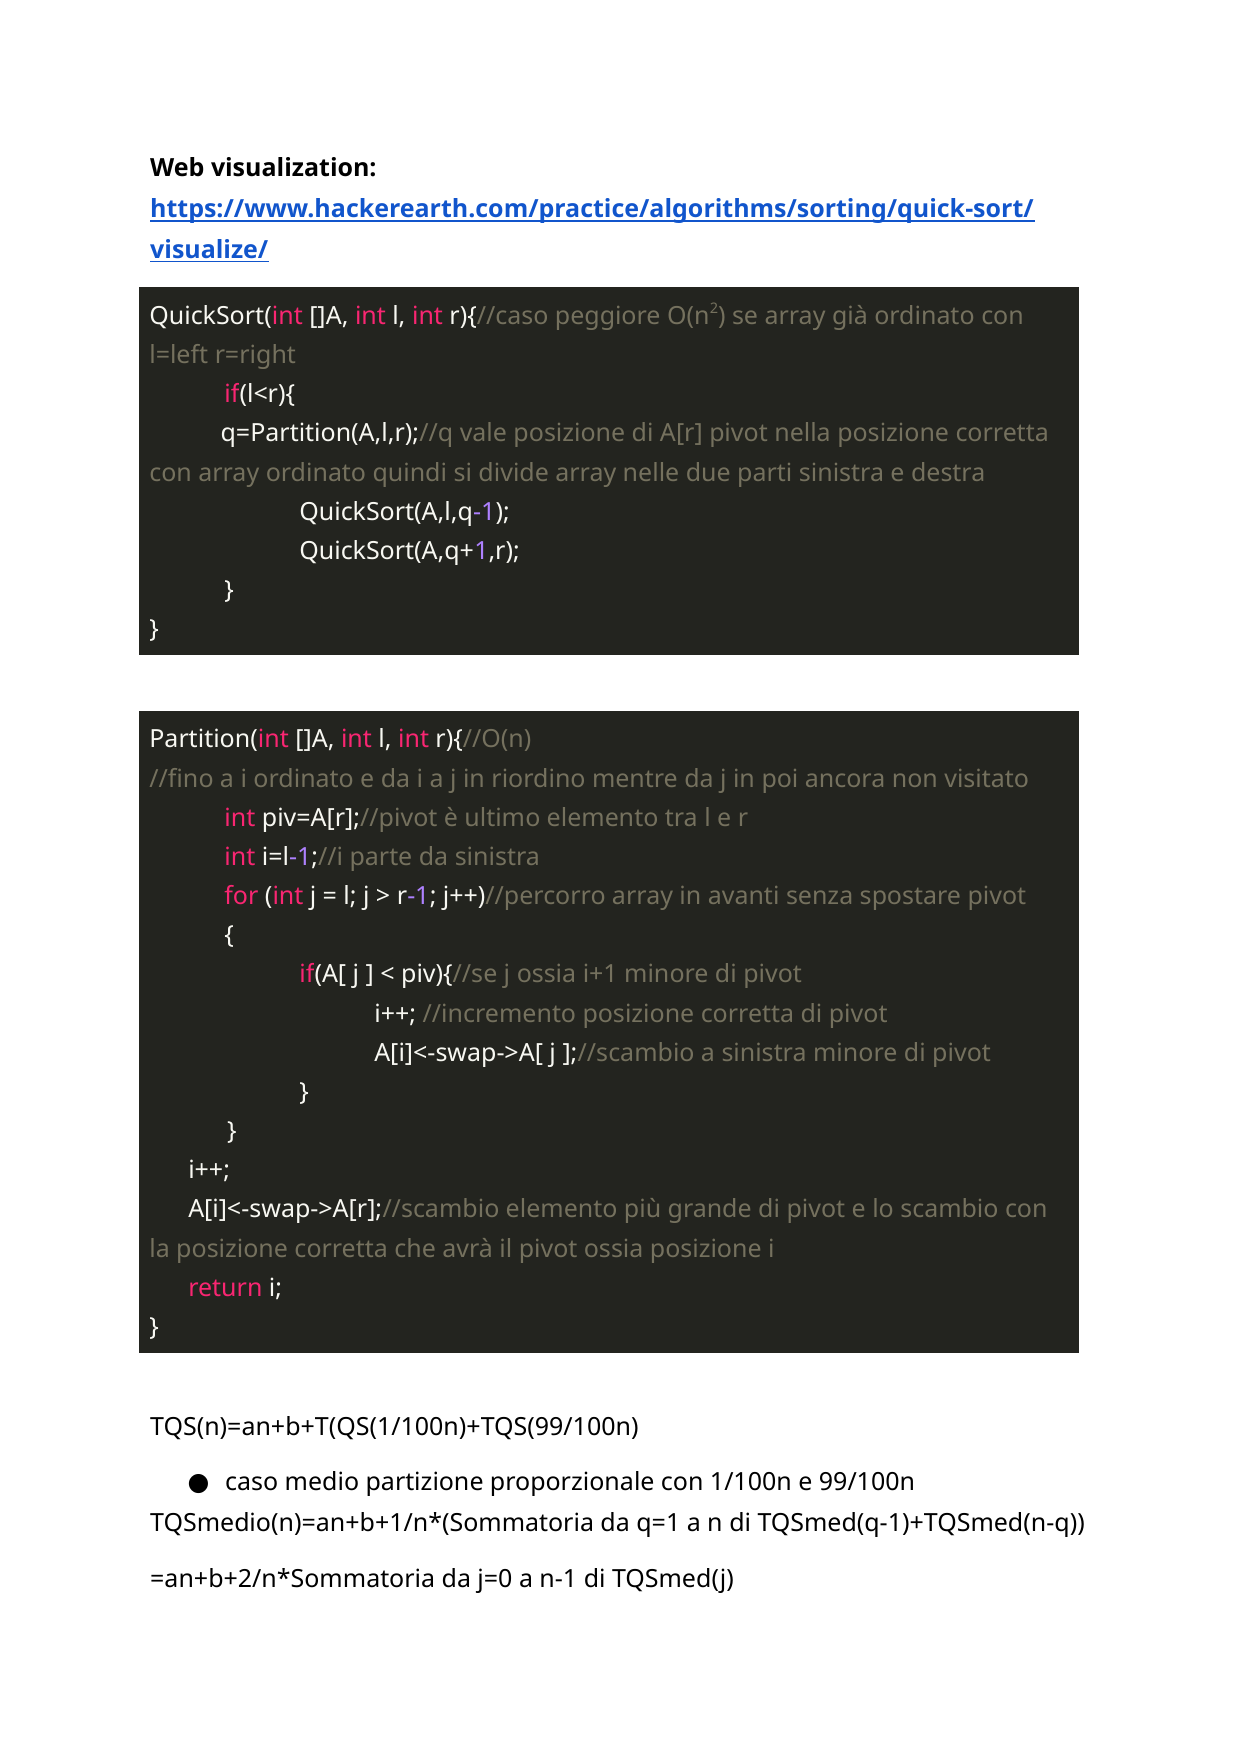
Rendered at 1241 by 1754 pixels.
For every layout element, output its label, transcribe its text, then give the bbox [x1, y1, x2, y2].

text Web visualization: https://www.hackerearth.com/practice/algorithms/sorting/quick-sort/visualize/ [150, 150, 1090, 266]
text TQSmedio(n)=an+b+1/n*(Sommatoria da q=1 a n di TQSmed(q-1)+TQSmed(n-q)) [150, 1505, 1090, 1539]
table_header Partition(int []A, int l, int r){//O(n) //fino a i ordinato e da i a j in riordino mentre da j in poi ancora non visitato int piv=A[r];//pivot è ultimo elemento tra l e r int i=l-1;//i parte da sinistra for (int j = l; j > r-1; j++)//percorro array in avanti senza spostare pivot { if(A[ j ] < piv){//se j ossia i+1 minore di pivot i++; //incremento posizione corretta di pivot A[i]<-swap->A[ j ];//scambio a sinistra minore di pivot } } i++; A[i]<-swap->A[r];//scambio elemento più grande di pivot e lo scambio con la posizione corretta che avrà il pivot ossia posizione i return i; } [139, 711, 1079, 1353]
list caso medio partizione proporzionale con 1/100n e 99/100n [187, 1464, 1090, 1498]
text =an+b+2/n*Sommatoria da j=0 a n-1 di TQSmed(j) [150, 1560, 1090, 1594]
text TQS(n)=an+b+T(QS(1/100n)+TQS(99/100n) [150, 1408, 1090, 1443]
table_header QuickSort(int []A, int l, int r){//caso peggiore O(n2) se array già ordinato con l=left r=right if(l<r){ q=Partition(A,l,r);//q vale posizione di A[r] pivot nella posizione corretta con array ordinato quindi si divide array nelle due parti sinistra e destra QuickSort(A,l,q-1); QuickSort(A,q+1,r); } } [139, 287, 1079, 655]
